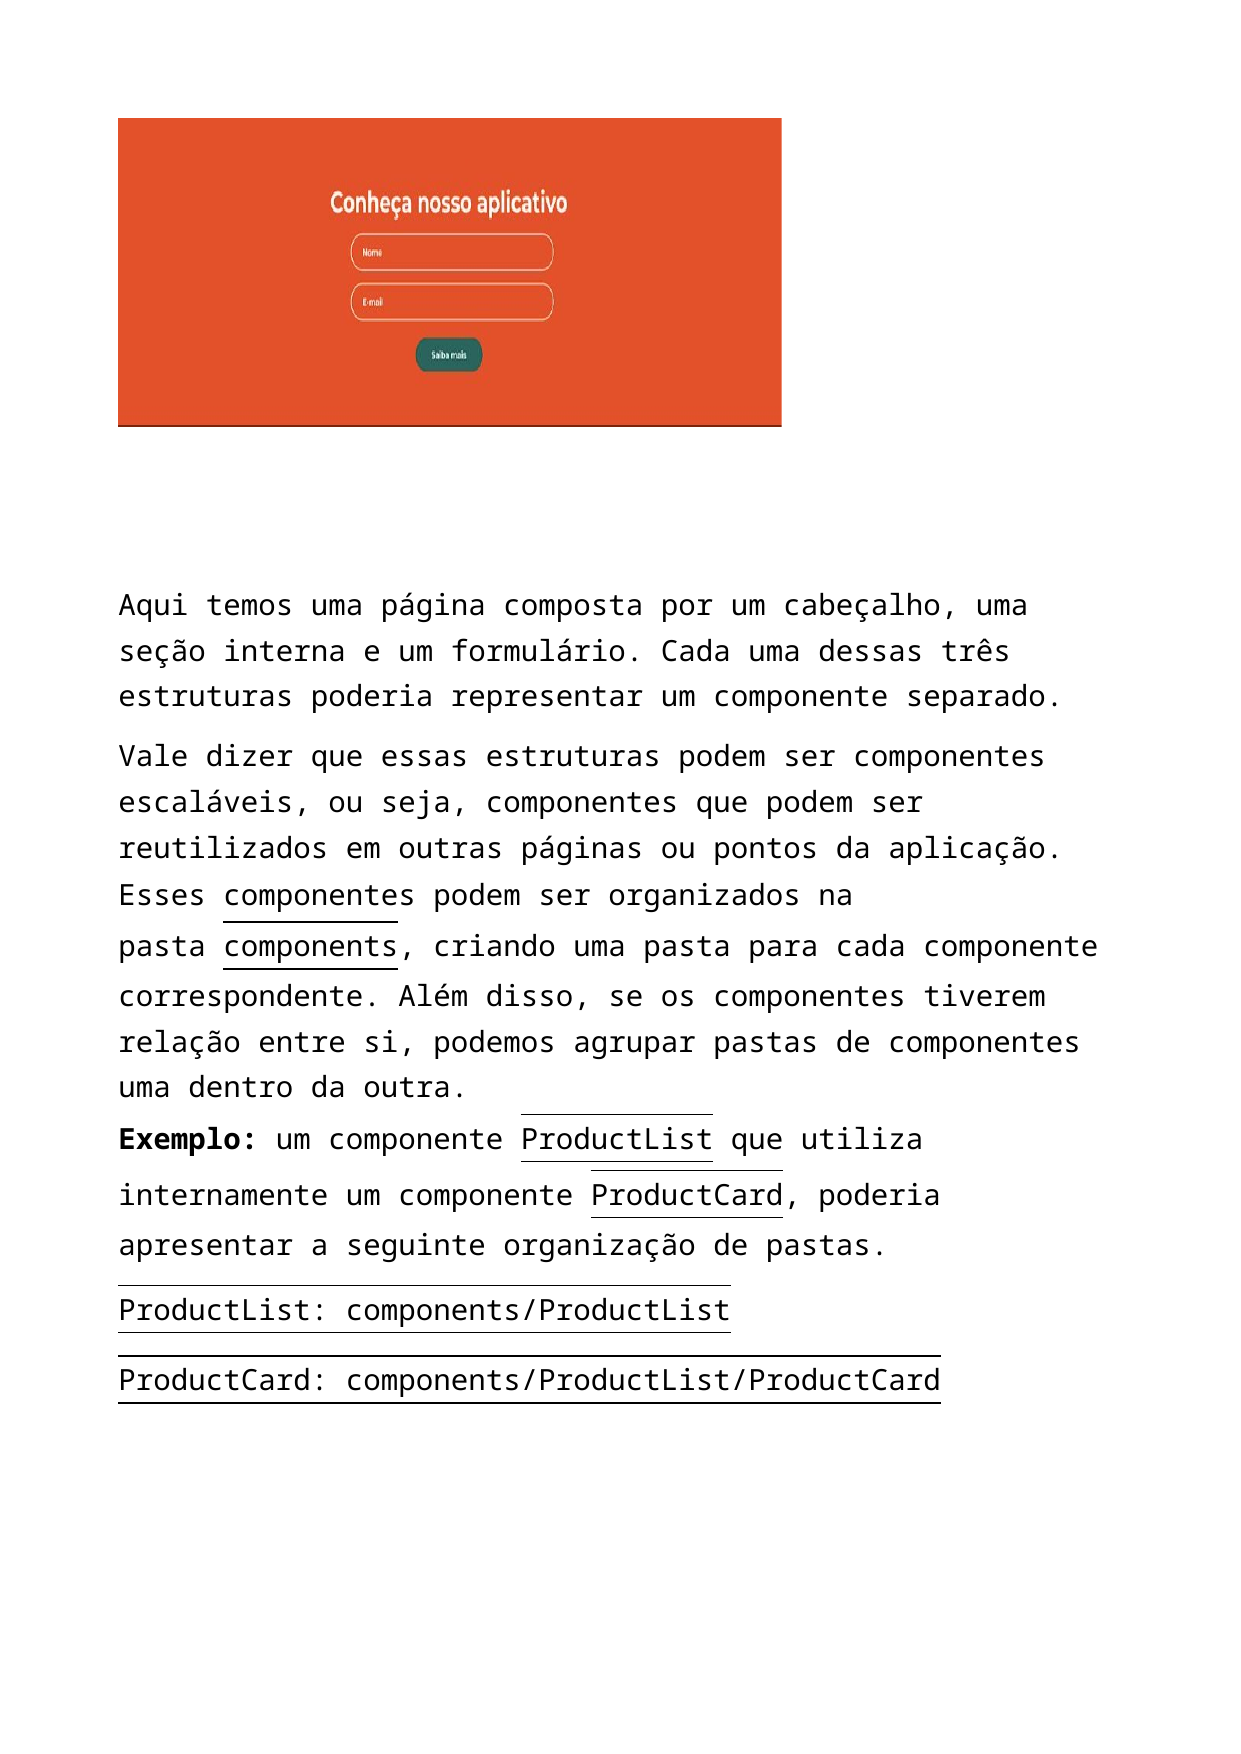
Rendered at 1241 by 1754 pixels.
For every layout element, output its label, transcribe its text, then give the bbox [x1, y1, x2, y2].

text ⁠ProductCard: components/ProductList/ProductCard [118, 1355, 1122, 1404]
text ProductList: components/ProductList [118, 1284, 1122, 1333]
text Aqui temos uma página composta por um cabeçalho, uma seção interna e um formulário. Cada uma dessas três estruturas poderia representar um componente separado. [118, 584, 1122, 715]
picture [118, 118, 782, 427]
text Vale dizer que essas estruturas podem ser componentes escaláveis, ou seja, componentes que podem ser reutilizados em outras páginas ou pontos da aplicação. Esses componentes podem ser organizados na pasta components, criando uma pasta para cada componente correspondente. Além disso, se os componentes tiverem relação entre si, podemos agrupar pastas de componentes uma dentro da outra. ⁠Exemplo: um componente ProductList que utiliza internamente um componente ProductCard, poderia apresentar a seguinte organização de pastas.⁠ [118, 736, 1122, 1264]
